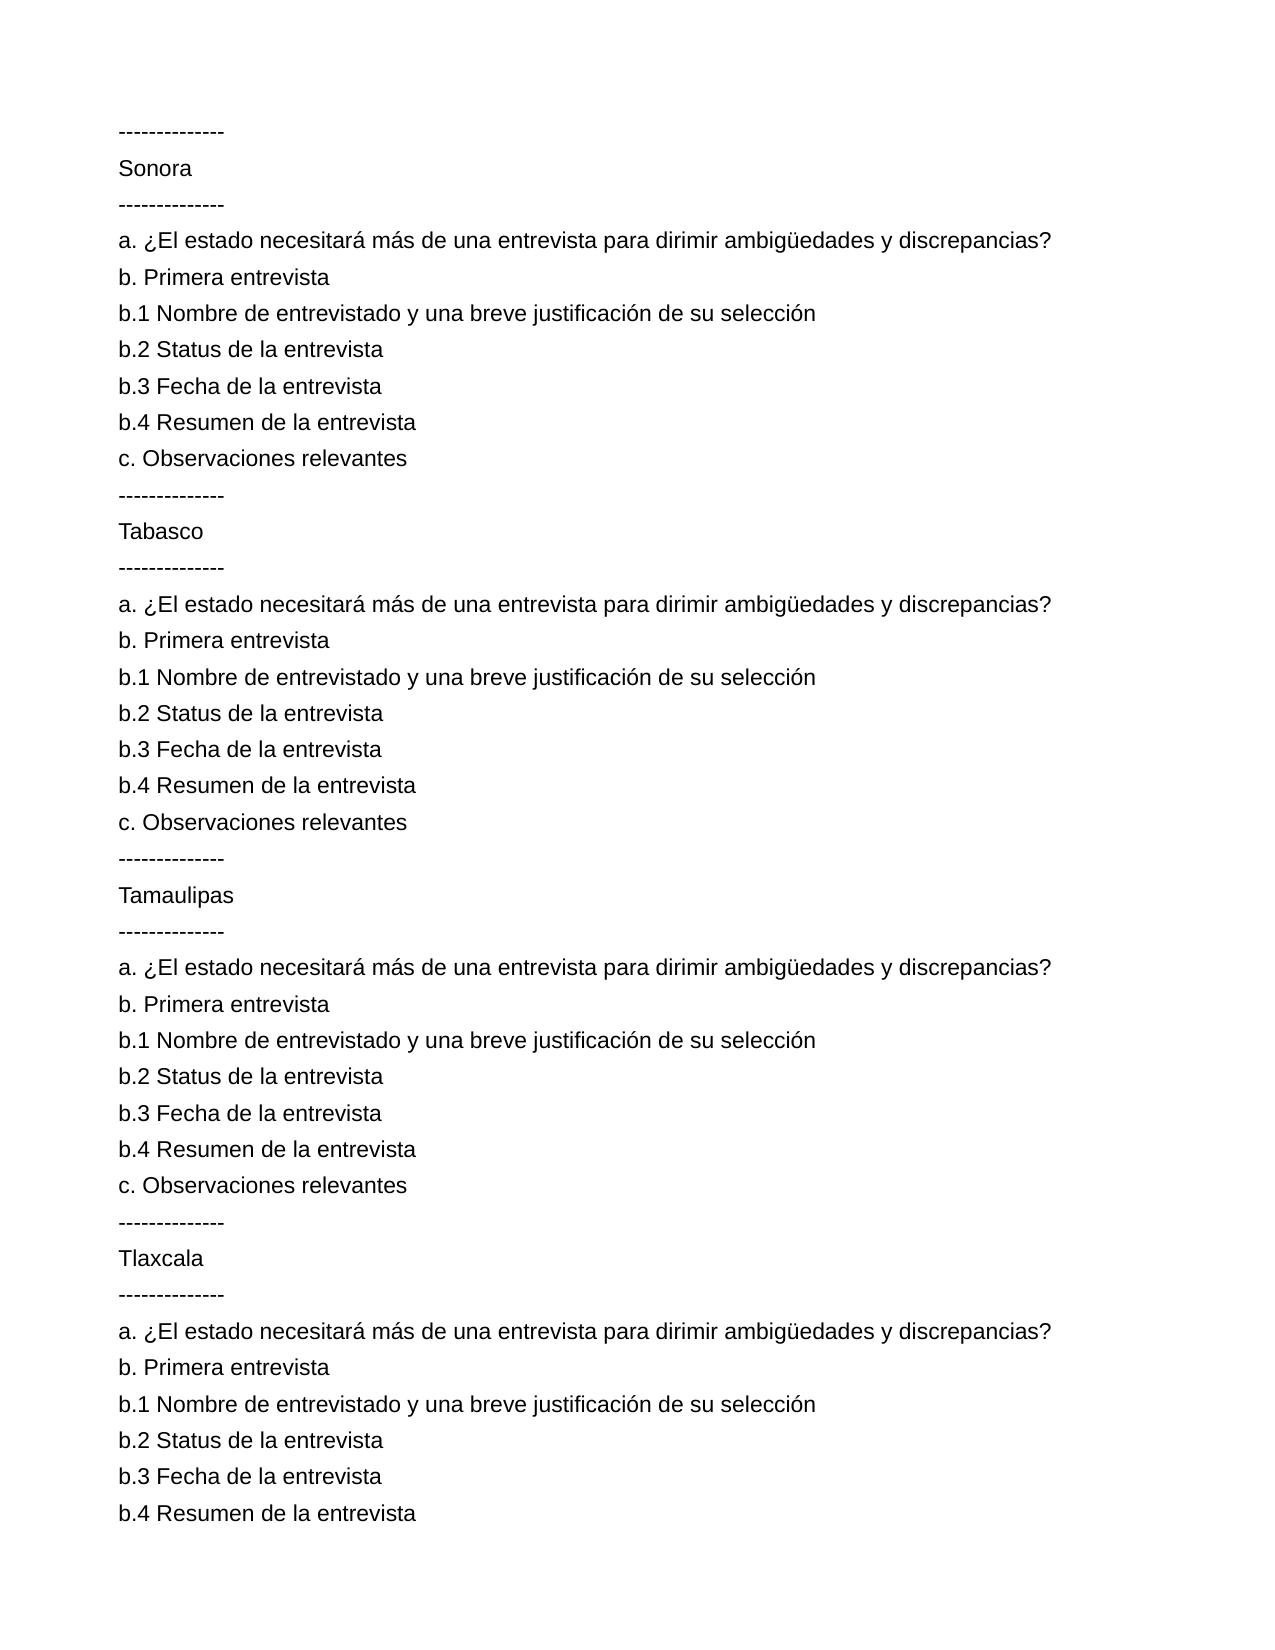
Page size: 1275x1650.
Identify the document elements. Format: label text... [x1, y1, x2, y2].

text -------------- [118, 1209, 1157, 1235]
text b.3 Fecha de la entrevista [118, 736, 1157, 762]
text b.2 Status de la entrevista [118, 336, 1157, 363]
text a. ¿El estado necesitará más de una entrevista para dirimir ambigüedades y discrepancias? [118, 1318, 1157, 1344]
text b.1 Nombre de entrevistado y una breve justificación de su selección [118, 1391, 1157, 1417]
text b.2 Status de la entrevista [118, 1427, 1157, 1453]
text b.4 Resumen de la entrevista [118, 772, 1157, 799]
text a. ¿El estado necesitará más de una entrevista para dirimir ambigüedades y discrepancias? [118, 954, 1157, 981]
text c. Observaciones relevantes [118, 445, 1157, 472]
text Sonora [118, 154, 1157, 181]
text b.1 Nombre de entrevistado y una breve justificación de su selección [118, 663, 1157, 690]
text Tlaxcala [118, 1245, 1157, 1271]
text b. Primera entrevista [118, 627, 1157, 653]
text -------------- [118, 1281, 1157, 1308]
text b. Primera entrevista [118, 1354, 1157, 1381]
text b.1 Nombre de entrevistado y una breve justificación de su selección [118, 1027, 1157, 1053]
text b. Primera entrevista [118, 991, 1157, 1017]
text b.4 Resumen de la entrevista [118, 1499, 1157, 1526]
text b.2 Status de la entrevista [118, 700, 1157, 726]
text b.1 Nombre de entrevistado y una breve justificación de su selección [118, 300, 1157, 326]
text -------------- [118, 191, 1157, 217]
text b.3 Fecha de la entrevista [118, 1463, 1157, 1489]
text b.3 Fecha de la entrevista [118, 1100, 1157, 1126]
text -------------- [118, 118, 1157, 144]
text c. Observaciones relevantes [118, 809, 1157, 835]
text c. Observaciones relevantes [118, 1172, 1157, 1199]
text b. Primera entrevista [118, 263, 1157, 290]
text b.3 Fecha de la entrevista [118, 373, 1157, 399]
text a. ¿El estado necesitará más de una entrevista para dirimir ambigüedades y discrepancias? [118, 227, 1157, 253]
text b.4 Resumen de la entrevista [118, 409, 1157, 435]
text -------------- [118, 845, 1157, 872]
text a. ¿El estado necesitará más de una entrevista para dirimir ambigüedades y discrepancias? [118, 591, 1157, 617]
text b.2 Status de la entrevista [118, 1063, 1157, 1090]
text -------------- [118, 482, 1157, 508]
text Tamaulipas [118, 882, 1157, 908]
text b.4 Resumen de la entrevista [118, 1136, 1157, 1162]
text -------------- [118, 918, 1157, 944]
text Tabasco [118, 518, 1157, 544]
text -------------- [118, 554, 1157, 581]
